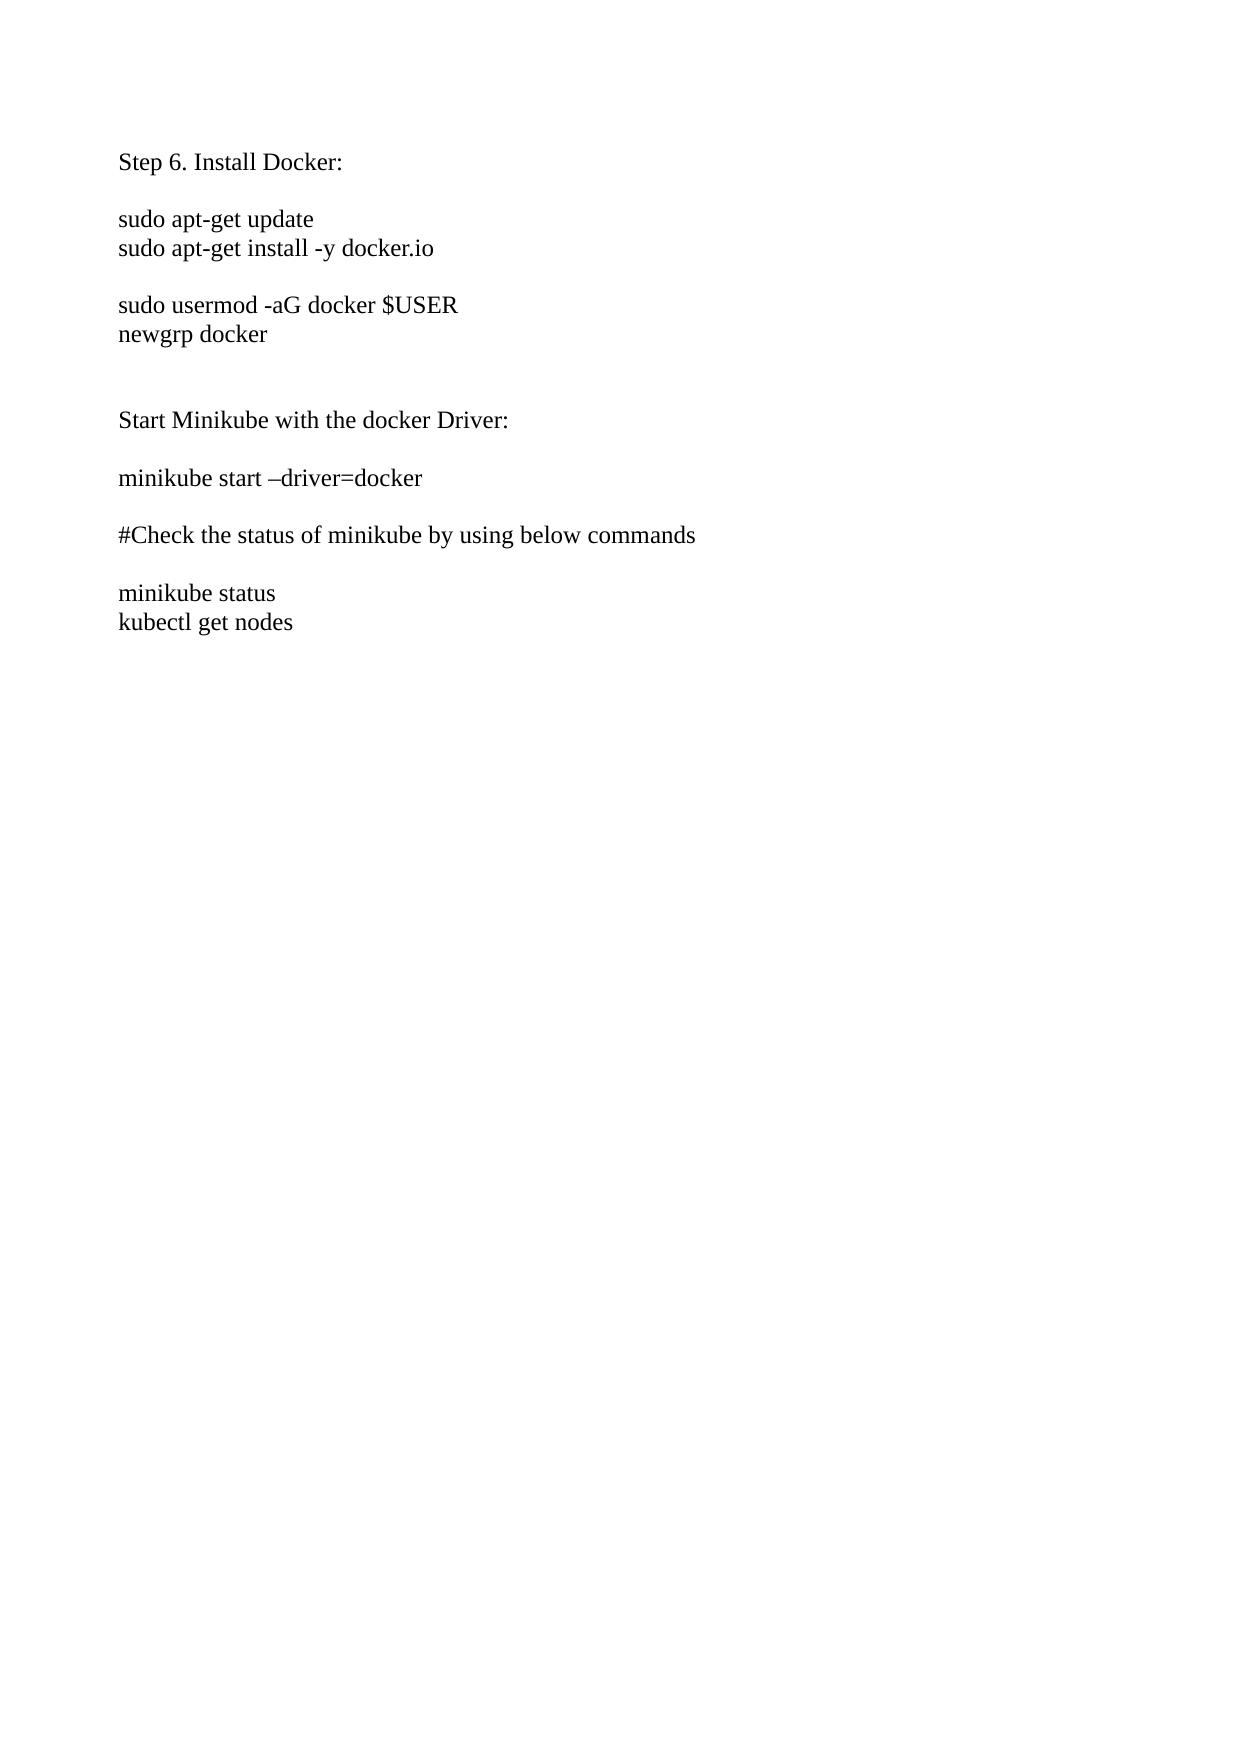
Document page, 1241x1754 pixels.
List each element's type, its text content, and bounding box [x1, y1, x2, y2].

text Start Minikube with the docker Driver: [118, 406, 1122, 434]
text sudo usermod -aG docker $USER [118, 291, 1122, 319]
text minikube start –driver=docker [118, 463, 1122, 492]
text sudo apt-get update [118, 204, 1122, 233]
text kubectl get nodes [118, 607, 1122, 636]
text sudo apt-get install -y docker.io [118, 233, 1122, 262]
text #Check the status of minikube by using below commands [118, 521, 1122, 549]
text Step 6. Install Docker: [118, 147, 1122, 176]
text minikube status [118, 578, 1122, 607]
text newgrp docker [118, 319, 1122, 348]
